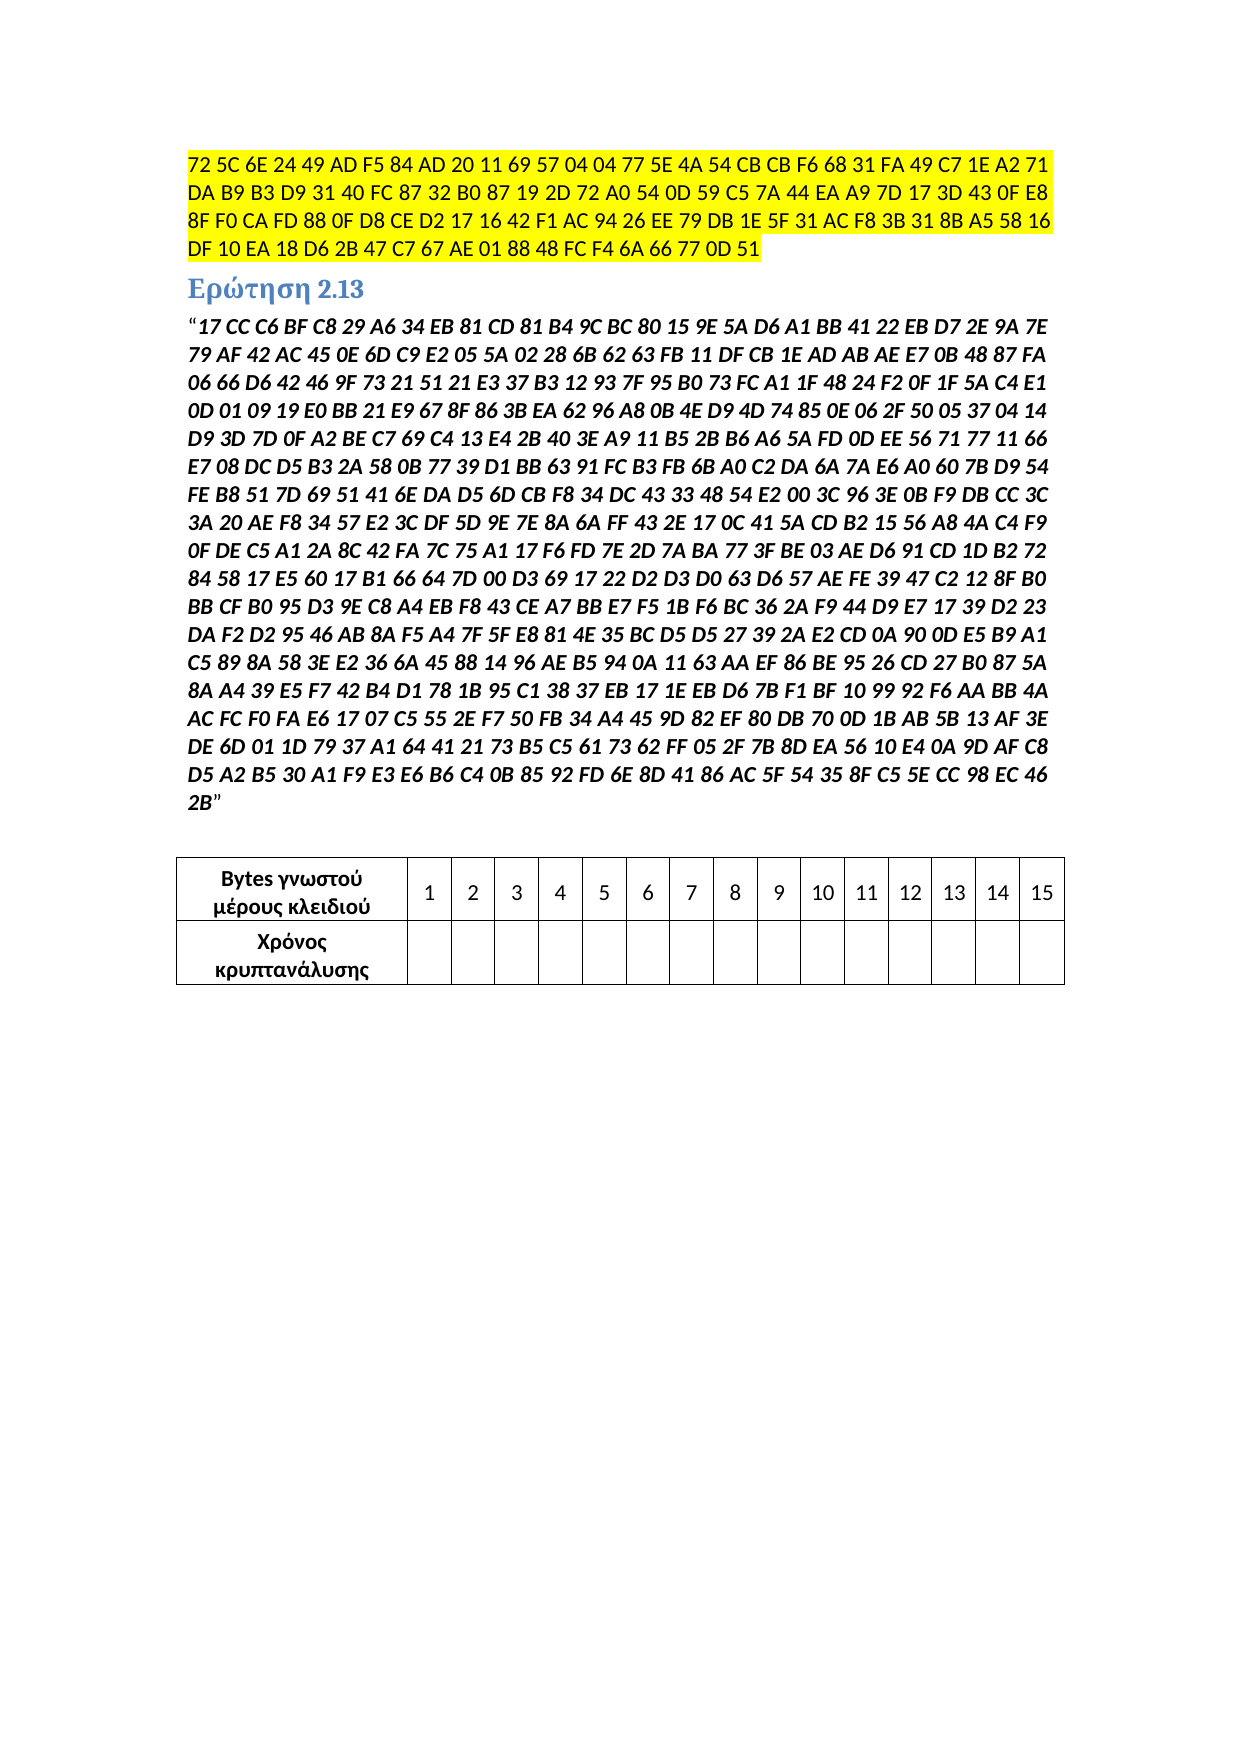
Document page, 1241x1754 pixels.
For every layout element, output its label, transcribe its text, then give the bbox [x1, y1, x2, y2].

table_cell [758, 921, 800, 983]
table_header 2 [452, 858, 494, 920]
table_cell [583, 921, 626, 983]
table_cell [714, 921, 757, 983]
table_header Bytes γνωστού μέρους κλειδιού [177, 858, 407, 920]
table_header 11 [845, 858, 888, 920]
table_header 15 [1020, 858, 1064, 920]
text “17 CC C6 BF C8 29 A6 34 EB 81 CD 81 B4 9C BC 80 15 9E 5A D6 A1 BB 41 22 EB D7 2E 9A 7E 79 AF 42 AC 45 0E 6D C9 E2 05 5A 02 28 6B 62 63 FB 11 DF CB 1E AD AB AE E7 0B 48 87 FA 06 66 D6 42 46 9F 73 21 51 21 E3 37 B3 12 93 7F 95 B0 73 FC A1 1F 48 24 F2 0F 1F 5A C4 E1 0D 01 09 19 E0 BB 21 E9 67 8F 86 3B EA 62 96 A8 0B 4E D9 4D 74 85 0E 06 2F 50 05 37 04 14 D9 3D 7D 0F A2 BE C7 69 C4 13 E4 2B 40 3E A9 11 B5 2B B6 A6 5A FD 0D EE 56 71 77 11 66 E7 08 DC D5 B3 2A 58 0B 77 39 D1 BB 63 91 FC B3 FB 6B A0 C2 DA 6A 7A E6 A0 60 7B D9 54 FE B8 51 7D 69 51 41 6E DA D5 6D CB F8 34 DC 43 33 48 54 E2 00 3C 96 3E 0B F9 DB CC 3C 3A 20 AE F8 34 57 E2 3C DF 5D 9E 7E 8A 6A FF 43 2E 17 0C 41 5A CD B2 15 56 A8 4A C4 F9 0F DE C5 A1 2A 8C 42 FA 7C 75 A1 17 F6 FD 7E 2D 7A BA 77 3F BE 03 AE D6 91 CD 1D B2 72 84 58 17 E5 60 17 B1 66 64 7D 00 D3 69 17 22 D2 D3 D0 63 D6 57 AE FE 39 47 C2 12 8F B0 BB CF B0 95 D3 9E C8 A4 EB F8 43 CE A7 BB E7 F5 1B F6 BC 36 2A F9 44 D9 E7 17 39 D2 23 DA F2 D2 95 46 AB 8A F5 A4 7F 5F E8 81 4E 35 BC D5 D5 27 39 2A E2 CD 0A 90 0D E5 B9 A1 C5 89 8A 58 3E E2 36 6A 45 88 14 96 AE B5 94 0A 11 63 AA EF 86 BE 95 26 CD 27 B0 87 5A 8A A4 39 E5 F7 42 B4 D1 78 1B 95 C1 38 37 EB 17 1E EB D6 7B F1 BF 10 99 92 F6 AA BB 4A AC FC F0 FA E6 17 07 C5 55 2E F7 50 FB 34 A4 45 9D 82 EF 80 DB 70 0D 1B AB 5B 13 AF 3E DE 6D 01 1D 79 37 A1 64 41 21 73 B5 C5 61 73 62 FF 05 2F 7B 8D EA 56 10 E4 0A 9D AF C8 D5 A2 B5 30 A1 F9 E3 E6 B6 C4 0B 85 92 FD 6E 8D 41 86 AC 5F 54 35 8F C5 5E CC 98 EC 46 2B” [187, 312, 1053, 816]
table_header 13 [932, 858, 975, 920]
table_header 4 [539, 858, 582, 920]
table_cell [889, 921, 931, 983]
table_header 14 [976, 858, 1019, 920]
table_cell [495, 921, 538, 983]
table_cell [408, 921, 451, 983]
table_header 10 [801, 858, 844, 920]
table_cell [452, 921, 494, 983]
table_cell [976, 921, 1019, 983]
table_header 9 [758, 858, 800, 920]
table_header 8 [714, 858, 757, 920]
table_cell [1020, 921, 1064, 983]
table_cell [670, 921, 713, 983]
table_cell [932, 921, 975, 983]
subtitle Ερώτηση 2.13 [187, 274, 1053, 306]
table_header 6 [627, 858, 669, 920]
table_cell [539, 921, 582, 983]
table_header 3 [495, 858, 538, 920]
table_cell [801, 921, 844, 983]
table_cell [627, 921, 669, 983]
table_header 12 [889, 858, 931, 920]
table_header 5 [583, 858, 626, 920]
table_cell [845, 921, 888, 983]
text 72 5C 6E 24 49 AD F5 84 AD 20 11 69 57 04 04 77 5E 4A 54 CB CB F6 68 31 FA 49 C7 1E A2 71 DA B9 B3 D9 31 40 FC 87 32 B0 87 19 2D 72 A0 54 0D 59 C5 7A 44 EA A9 7D 17 3D 43 0F E8 8F F0 CA FD 88 0F D8 CE D2 17 16 42 F1 AC 94 26 EE 79 DB 1E 5F 31 AC F8 3B 31 8B A5 58 16 DF 10 EA 18 D6 2B 47 C7 67 AE 01 88 48 FC F4 6A 66 77 0D 51 [187, 150, 1053, 262]
table_header 7 [670, 858, 713, 920]
table_header 1 [408, 858, 451, 920]
table_cell Χρόνος κρυπτανάλυσης [177, 921, 407, 983]
